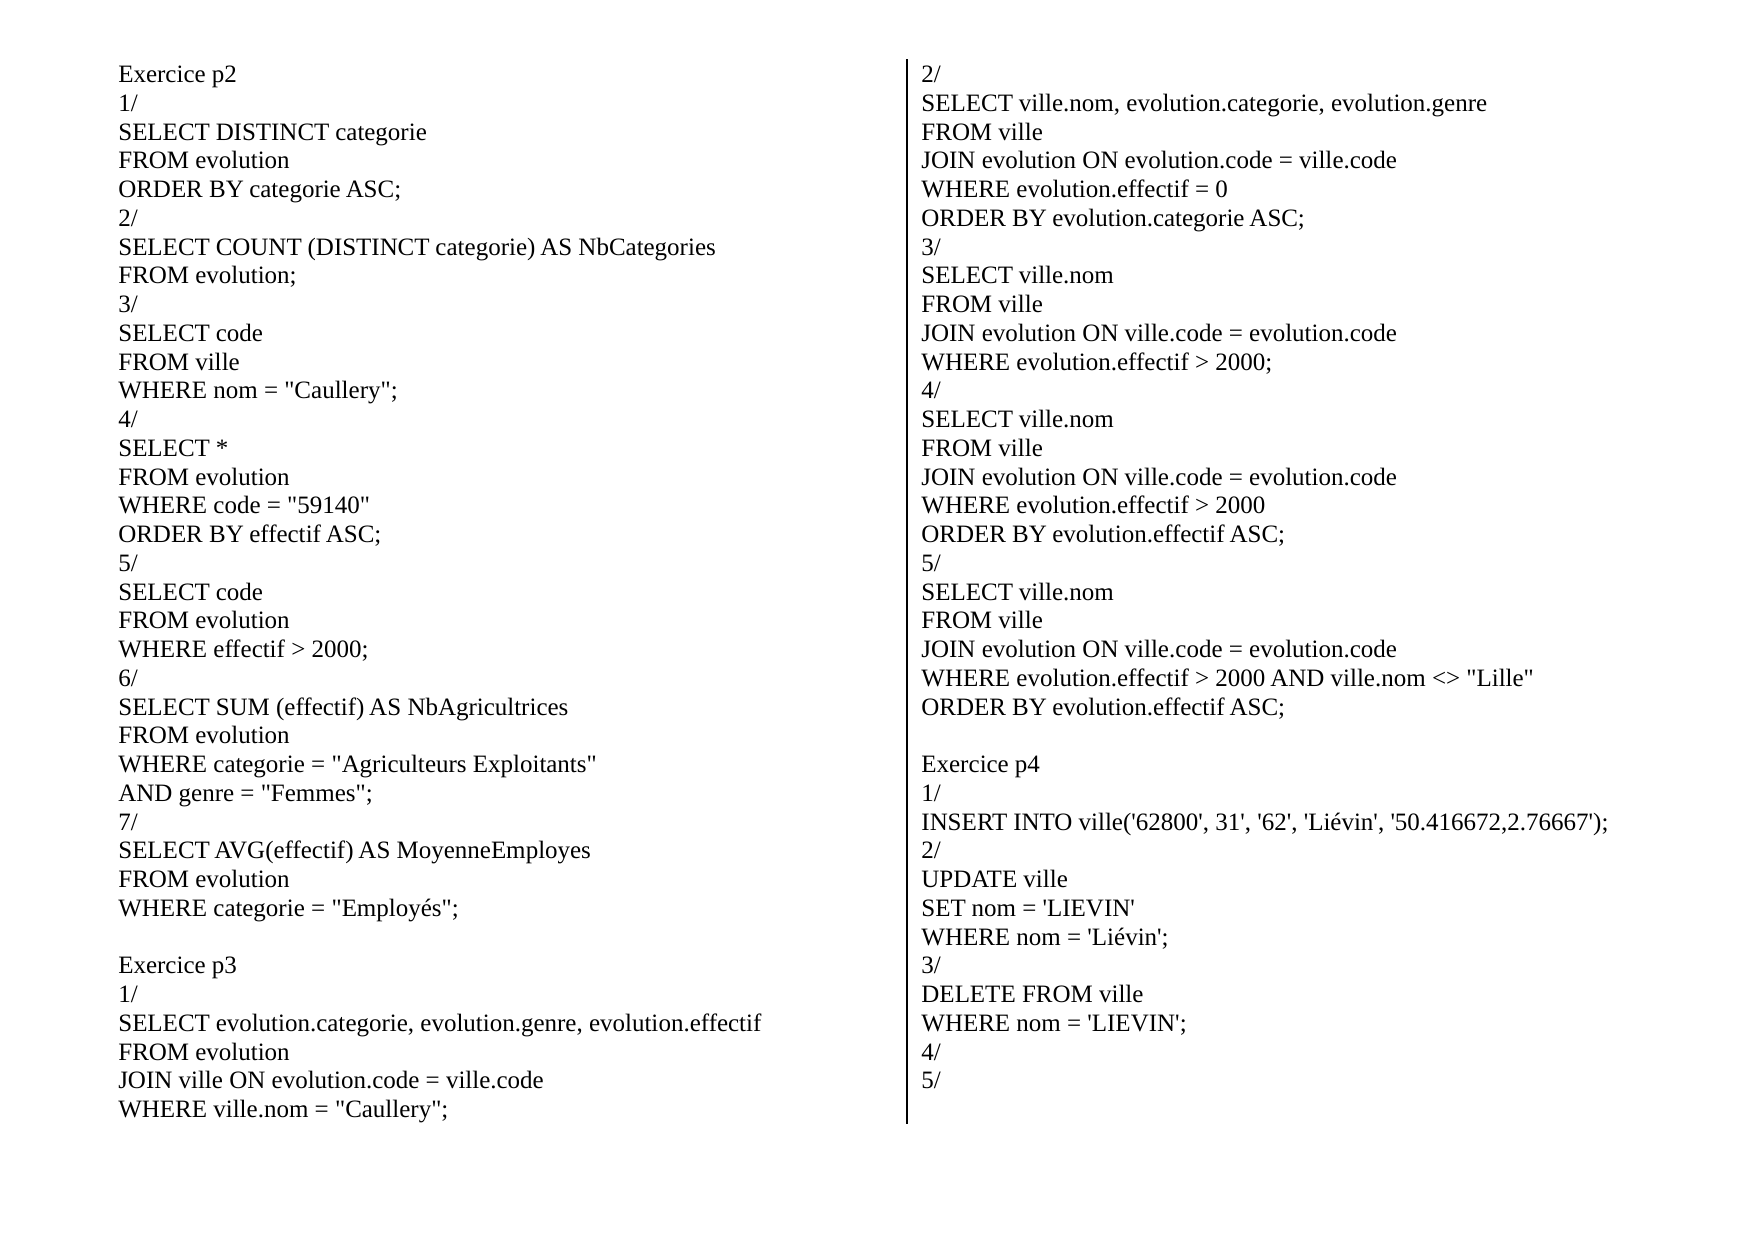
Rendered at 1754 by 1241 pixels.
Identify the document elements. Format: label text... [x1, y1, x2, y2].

text WHERE evolution.effectif > 2000 AND ville.nom <> "Lille" [921, 663, 1695, 692]
text 4/ [118, 404, 892, 433]
text FROM evolution [118, 1037, 892, 1065]
text WHERE evolution.effectif > 2000; [921, 347, 1695, 375]
text 3/ [118, 289, 892, 318]
text Exercice p4 [921, 749, 1695, 778]
text FROM evolution [118, 720, 892, 749]
text WHERE effectif > 2000; [118, 634, 892, 663]
text 5/ [921, 1065, 1695, 1094]
text WHERE categorie = "Employés"; [118, 893, 892, 922]
text 1/ [921, 778, 1695, 807]
text Exercice p2 [118, 59, 892, 88]
text SELECT DISTINCT categorie [118, 117, 892, 145]
text FROM evolution; [118, 260, 892, 289]
text SELECT SUM (effectif) AS NbAgricultrices [118, 692, 892, 720]
text SELECT COUNT (DISTINCT categorie) AS NbCategories [118, 232, 892, 260]
text FROM ville [921, 433, 1695, 462]
text 3/ [921, 232, 1695, 260]
text FROM evolution [118, 145, 892, 174]
text SELECT ville.nom [921, 577, 1695, 605]
text WHERE evolution.effectif = 0 [921, 174, 1695, 203]
text JOIN evolution ON evolution.code = ville.code [921, 145, 1695, 174]
text FROM ville [921, 117, 1695, 145]
text SET nom = 'LIEVIN' [921, 893, 1695, 922]
text ORDER BY effectif ASC; [118, 519, 892, 548]
text ORDER BY evolution.categorie ASC; [921, 203, 1695, 232]
text JOIN ville ON evolution.code = ville.code [118, 1065, 892, 1094]
text SELECT AVG(effectif) AS MoyenneEmployes [118, 835, 892, 864]
text SELECT evolution.categorie, evolution.genre, evolution.effectif [118, 1008, 892, 1037]
text JOIN evolution ON ville.code = evolution.code [921, 634, 1695, 663]
text AND genre = "Femmes"; [118, 778, 892, 807]
text INSERT INTO ville('62800', 31', '62', 'Liévin', '50.416672,2.76667'); [921, 807, 1695, 835]
text 7/ [118, 807, 892, 835]
text SELECT code [118, 577, 892, 605]
text ORDER BY evolution.effectif ASC; [921, 519, 1695, 548]
text 2/ [118, 203, 892, 232]
text JOIN evolution ON ville.code = evolution.code [921, 318, 1695, 347]
text 5/ [921, 548, 1695, 577]
text 2/ [921, 59, 1695, 88]
text FROM evolution [118, 864, 892, 893]
text SELECT ville.nom [921, 404, 1695, 433]
text FROM evolution [118, 605, 892, 634]
text 4/ [921, 1037, 1695, 1065]
text JOIN evolution ON ville.code = evolution.code [921, 462, 1695, 490]
text Exercice p3 [118, 950, 892, 979]
text SELECT ville.nom [921, 260, 1695, 289]
text 1/ [118, 979, 892, 1008]
text 1/ [118, 88, 892, 117]
text DELETE FROM ville [921, 979, 1695, 1008]
text 6/ [118, 663, 892, 692]
text WHERE nom = 'LIEVIN'; [921, 1008, 1695, 1037]
text WHERE nom = 'Liévin'; [921, 922, 1695, 950]
text FROM evolution [118, 462, 892, 490]
text SELECT code [118, 318, 892, 347]
text WHERE ville.nom = "Caullery"; [118, 1094, 892, 1123]
text SELECT * [118, 433, 892, 462]
text 3/ [921, 950, 1695, 979]
text ORDER BY evolution.effectif ASC; [921, 692, 1695, 720]
text 5/ [118, 548, 892, 577]
text UPDATE ville [921, 864, 1695, 893]
text WHERE code = "59140" [118, 490, 892, 519]
text WHERE categorie = "Agriculteurs Exploitants" [118, 749, 892, 778]
text ORDER BY categorie ASC; [118, 174, 892, 203]
text 2/ [921, 835, 1695, 864]
text FROM ville [921, 605, 1695, 634]
text 4/ [921, 375, 1695, 404]
text FROM ville [118, 347, 892, 375]
text WHERE evolution.effectif > 2000 [921, 490, 1695, 519]
text SELECT ville.nom, evolution.categorie, evolution.genre [921, 88, 1695, 117]
text FROM ville [921, 289, 1695, 318]
text WHERE nom = "Caullery"; [118, 375, 892, 404]
